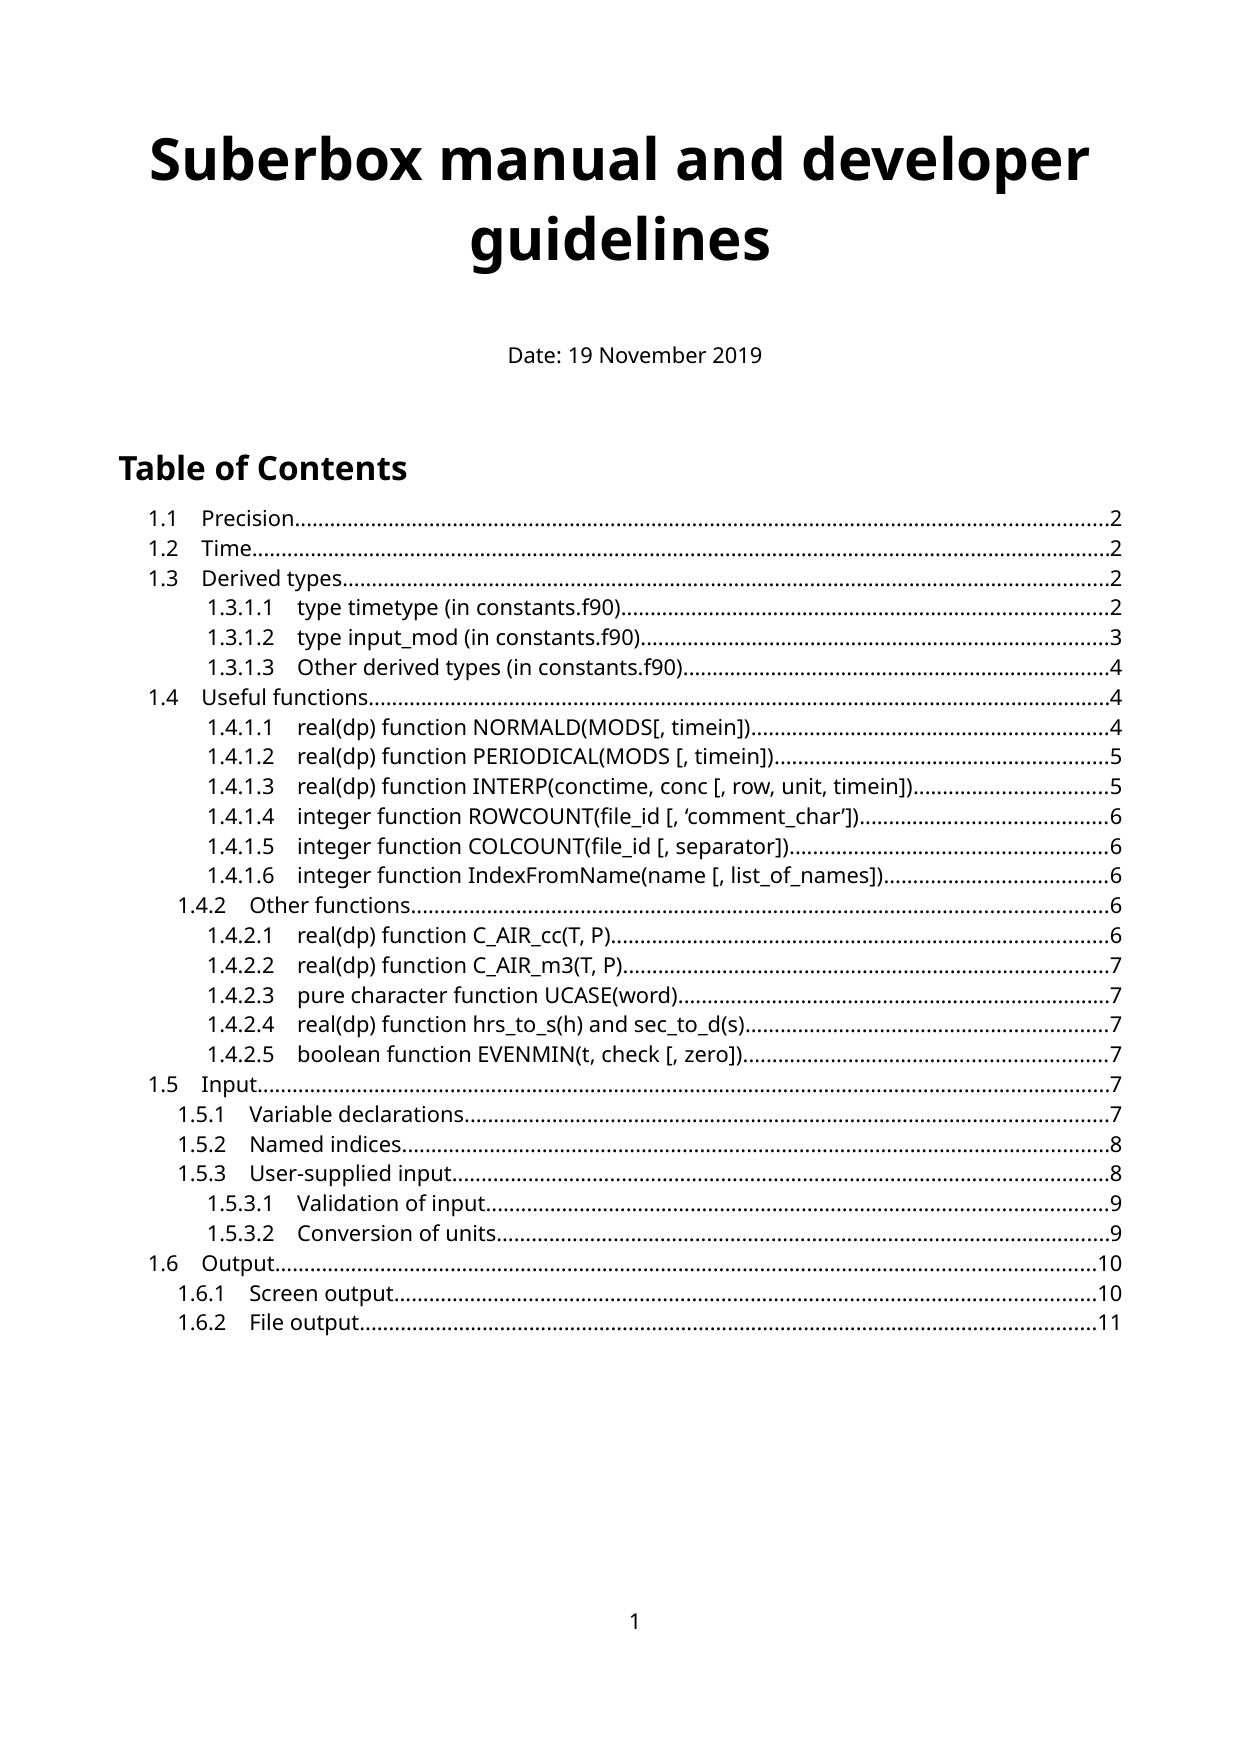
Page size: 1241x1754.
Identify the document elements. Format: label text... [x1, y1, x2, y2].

subtitle Table of Contents [118, 445, 1122, 490]
title Suberbox manual and developer guidelines [118, 118, 1122, 277]
text 1.5 Input 7 [148, 1069, 1122, 1099]
text 1.4.2.2 real(dp) function C_AIR_m3(T, P) 7 [207, 950, 1122, 979]
text 1.4.1.6 integer function IndexFromName(name [, list_of_names]) 6 [207, 860, 1122, 890]
text 1.5.1 Variable declarations 7 [177, 1099, 1122, 1128]
text 1.3 Derived types 2 [148, 562, 1122, 592]
text 1.4.1.3 real(dp) function INTERP(conctime, conc [, row, unit, timein]) 5 [207, 771, 1122, 801]
text 1.5.2 Named indices 8 [177, 1128, 1122, 1158]
text 1.4.1.1 real(dp) function NORMALD(MODS[, timein]) 4 [207, 711, 1122, 741]
text 1.3.1.2 type input_mod (in constants.f90) 3 [207, 622, 1122, 652]
text Date: 19 November 2019 [118, 340, 1122, 370]
text 1.4 Useful functions 4 [148, 682, 1122, 711]
text 1.2 Time 2 [148, 533, 1122, 562]
text 1.3.1.3 Other derived types (in constants.f90) 4 [207, 652, 1122, 682]
text 1.5.3 User-supplied input 8 [177, 1158, 1122, 1188]
text 1.6.2 File output 11 [177, 1307, 1122, 1337]
text 1.4.1.4 integer function ROWCOUNT(file_id [, ‘comment_char’]) 6 [207, 801, 1122, 831]
text 1.4.1.2 real(dp) function PERIODICAL(MODS [, timein]) 5 [207, 741, 1122, 771]
text 1.5.3.1 Validation of input 9 [207, 1188, 1122, 1218]
text 1.4.1.5 integer function COLCOUNT(file_id [, separator]) 6 [207, 831, 1122, 860]
text 1.3.1.1 type timetype (in constants.f90) 2 [207, 592, 1122, 622]
text 1.5.3.2 Conversion of units 9 [207, 1218, 1122, 1248]
text 1.4.2.5 boolean function EVENMIN(t, check [, zero]) 7 [207, 1039, 1122, 1069]
text 1.4.2.4 real(dp) function hrs_to_s(h) and sec_to_d(s) 7 [207, 1009, 1122, 1039]
text 1.4.2.3 pure character function UCASE(word) 7 [207, 979, 1122, 1009]
text 1.1 Precision 2 [148, 503, 1122, 533]
text 1.4.2.1 real(dp) function C_AIR_cc(T, P) 6 [207, 920, 1122, 950]
text 1.6 Output 10 [148, 1248, 1122, 1277]
text 1.4.2 Other functions 6 [177, 890, 1122, 920]
text 1.6.1 Screen output 10 [177, 1277, 1122, 1307]
